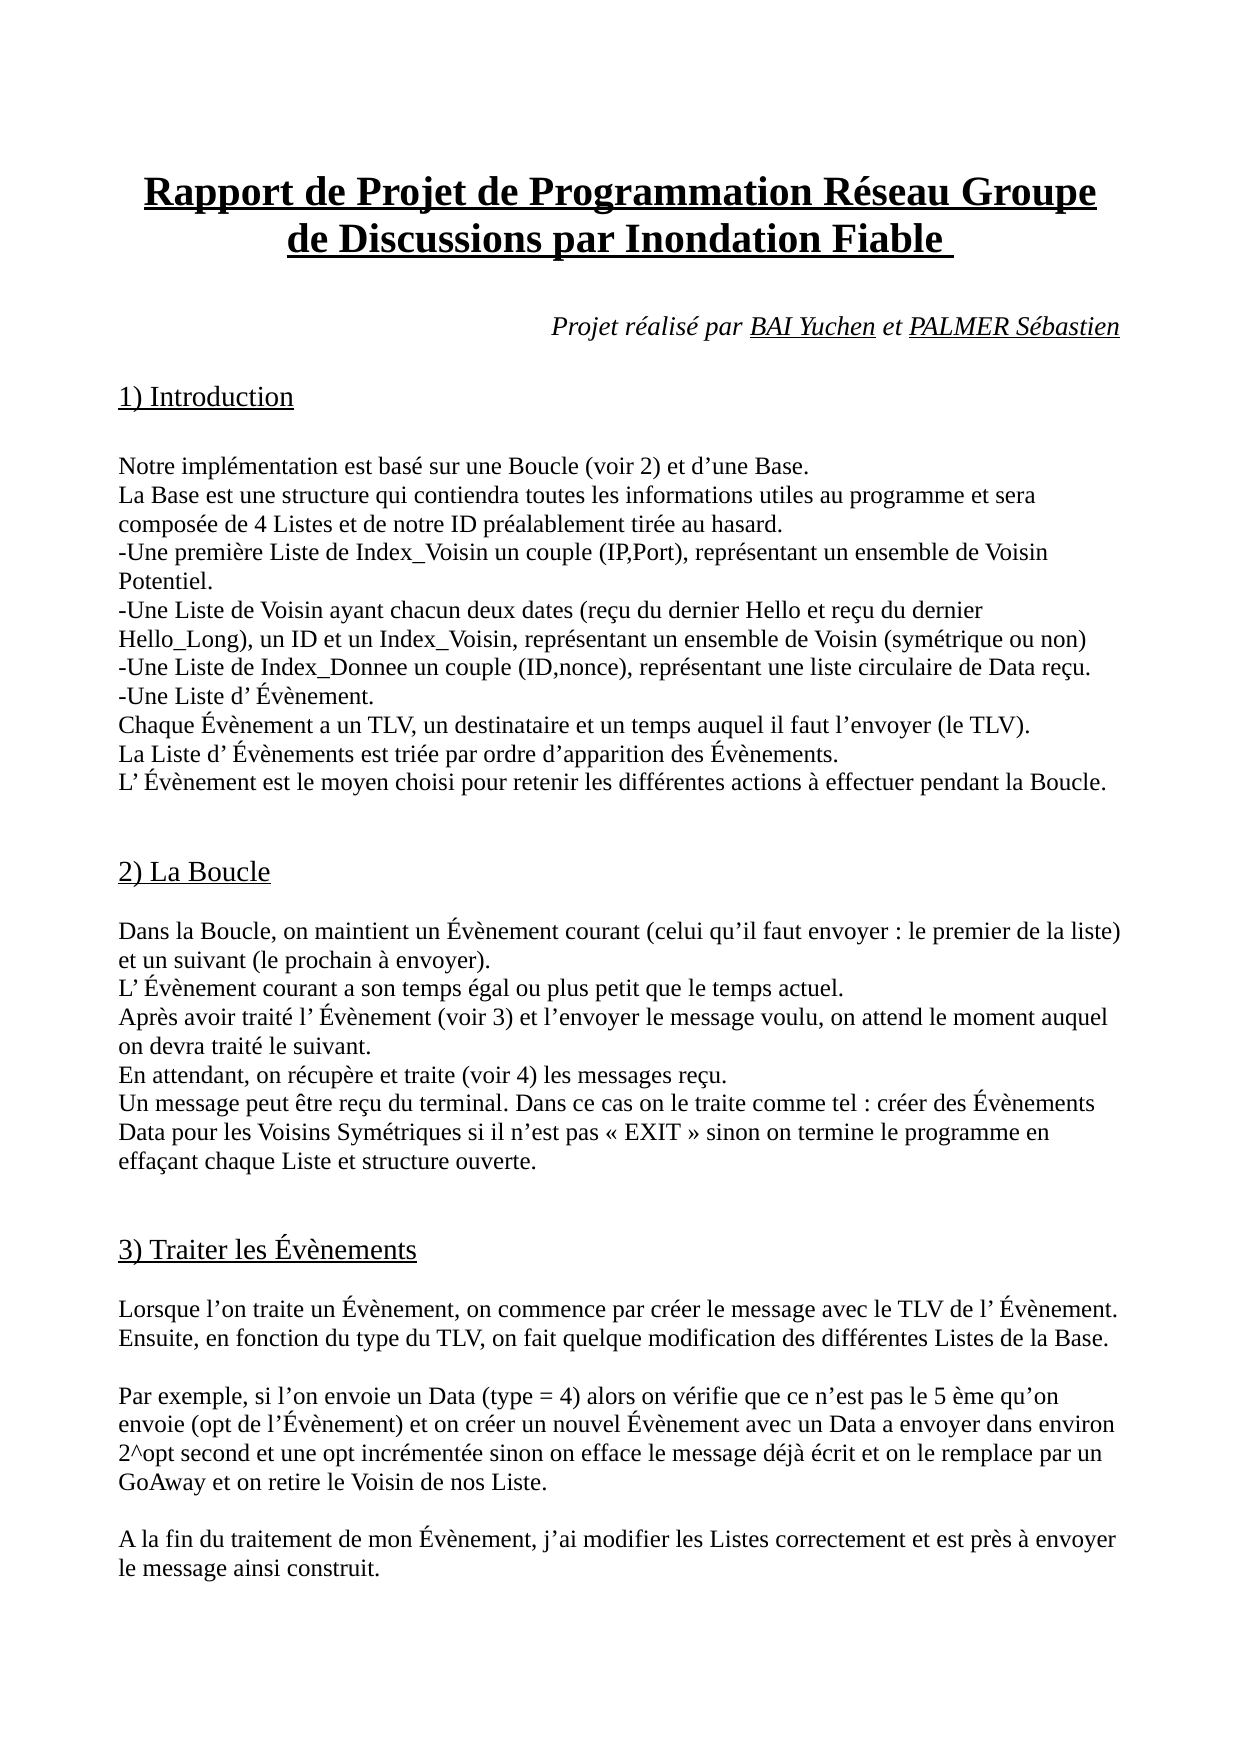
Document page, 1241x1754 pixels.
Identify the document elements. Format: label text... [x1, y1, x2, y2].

text Après avoir traité l’ Évènement (voir 3) et l’envoyer le message voulu, on attend le moment auquel on devra traité le suivant. [118, 1002, 1122, 1060]
text -Une Liste de Index_Donnee un couple (ID,nonce), représentant une liste circulaire de Data reçu. [118, 652, 1122, 681]
text 1) Introduction [118, 379, 1122, 413]
text -Une première Liste de Index_Voisin un couple (IP,Port), représentant un ensemble de Voisin Potentiel. [118, 537, 1122, 595]
text -Une Liste de Voisin ayant chacun deux dates (reçu du dernier Hello et reçu du dernier Hello_Long), un ID et un Index_Voisin, représentant un ensemble de Voisin (symétrique ou non) [118, 595, 1122, 652]
text Notre implémentation est basé sur une Boucle (voir 2) et d’une Base. [118, 451, 1122, 480]
text Ensuite, en fonction du type du TLV, on fait quelque modification des différentes Listes de la Base. [118, 1323, 1122, 1352]
text En attendant, on récupère et traite (voir 4) les messages reçu. [118, 1060, 1122, 1088]
text Chaque Évènement a un TLV, un destinataire et un temps auquel il faut l’envoyer (le TLV). [118, 710, 1122, 739]
text 2) La Boucle [118, 854, 1122, 887]
text Projet réalisé par BAI Yuchen et PALMER Sébastien [118, 310, 1122, 341]
text La Base est une structure qui contiendra toutes les informations utiles au programme et sera composée de 4 Listes et de notre ID préalablement tirée au hasard. [118, 480, 1122, 537]
text Rapport de Projet de Programmation Réseau Groupe de Discussions par Inondation Fiable [118, 166, 1122, 262]
text 3) Traiter les Évènements [118, 1232, 1122, 1266]
text A la fin du traitement de mon Évènement, j’ai modifier les Listes correctement et est près à envoyer le message ainsi construit. [118, 1524, 1122, 1582]
text Lorsque l’on traite un Évènement, on commence par créer le message avec le TLV de l’ Évènement. [118, 1294, 1122, 1323]
text L’ Évènement courant a son temps égal ou plus petit que le temps actuel. [118, 973, 1122, 1002]
text -Une Liste d’ Évènement. [118, 681, 1122, 710]
text Dans la Boucle, on maintient un Évènement courant (celui qu’il faut envoyer : le premier de la liste) et un suivant (le prochain à envoyer). [118, 916, 1122, 973]
text Par exemple, si l’on envoie un Data (type = 4) alors on vérifie que ce n’est pas le 5 ème qu’on envoie (opt de l’Évènement) et on créer un nouvel Évènement avec un Data a envoyer dans environ 2^opt second et une opt incrémentée sinon on efface le message déjà écrit et on le remplace par un GoAway et on retire le Voisin de nos Liste. [118, 1381, 1122, 1496]
text L’ Évènement est le moyen choisi pour retenir les différentes actions à effectuer pendant la Boucle. [118, 767, 1122, 796]
text Un message peut être reçu du terminal. Dans ce cas on le traite comme tel : créer des Évènements Data pour les Voisins Symétriques si il n’est pas « EXIT » sinon on termine le programme en effaçant chaque Liste et structure ouverte. [118, 1088, 1122, 1175]
text La Liste d’ Évènements est triée par ordre d’apparition des Évènements. [118, 739, 1122, 767]
